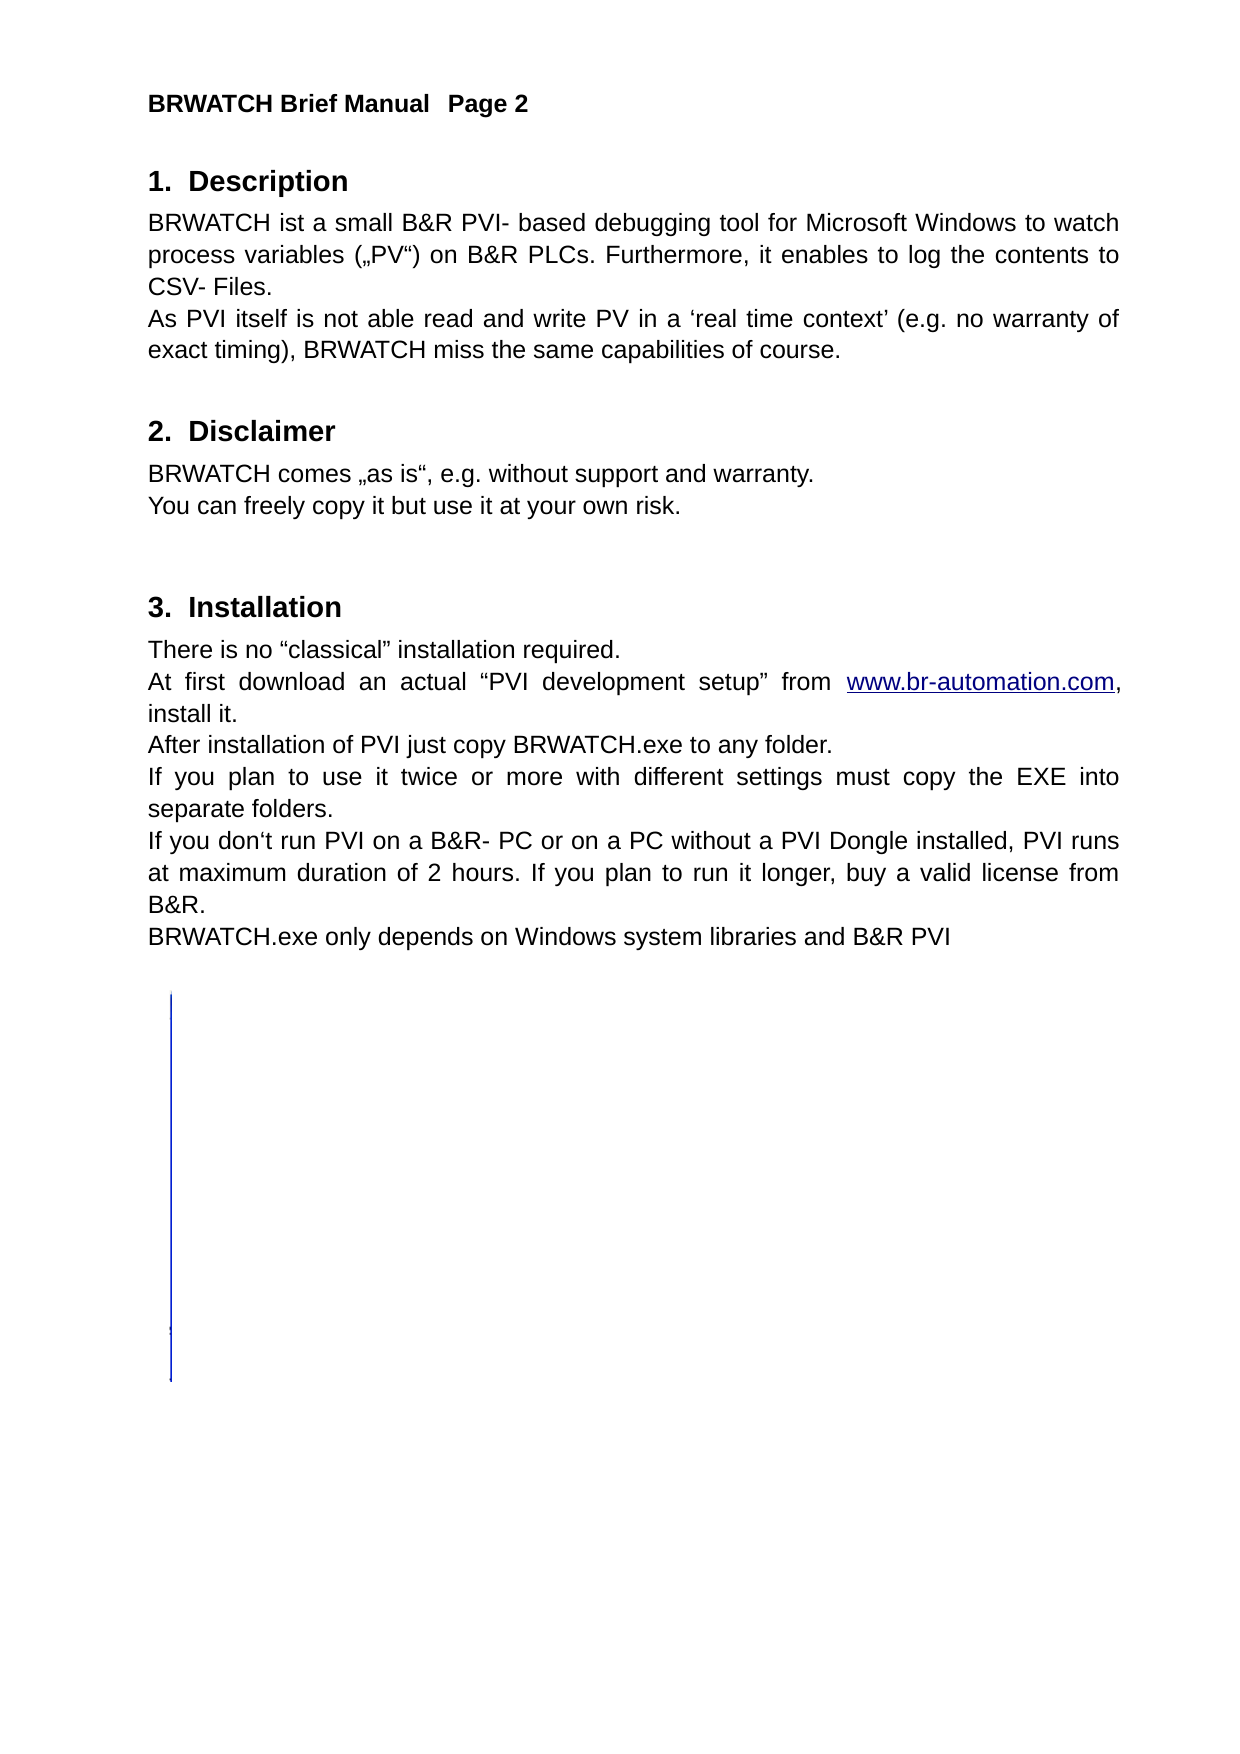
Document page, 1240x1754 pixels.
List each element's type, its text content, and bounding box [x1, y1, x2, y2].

text There is no “classical” installation required. [148, 635, 1122, 663]
text As PVI itself is not able read and write PV in a ‘real time context’ (e.g. no warranty of exact timing), BRWATCH miss the same capabilities of course. [148, 304, 1122, 364]
text At first download an actual “PVI development setup” from www.br-automation.com, install it. [148, 667, 1122, 727]
text BRWATCH ist a small B&R PVI- based debugging tool for Microsoft Windows to watch process variables („PV“) on B&R PLCs. Furthermore, it enables to log the contents to CSV- Files. [148, 208, 1122, 301]
text BRWATCH.exe only depends on Windows system libraries and B&R PVI [148, 922, 1122, 950]
text BRWATCH comes „as is“, e.g. without support and warranty. [148, 459, 1122, 487]
subtitle 2. Disclaimer [148, 414, 1122, 448]
text If you plan to use it twice or more with different settings must copy the EXE into separate folders. [148, 762, 1122, 823]
subtitle 3. Installation [148, 590, 1122, 624]
text After installation of PVI just copy BRWATCH.exe to any folder. [148, 730, 1122, 759]
subtitle 1. Description [148, 164, 1122, 197]
text You can freely copy it but use it at your own risk. [148, 491, 1122, 519]
text If you don‘t run PVI on a B&R- PC or on a PC without a PVI Dongle installed, PVI runs at maximum duration of 2 hours. If you plan to run it longer, buy a valid license from B&R. [148, 826, 1122, 918]
